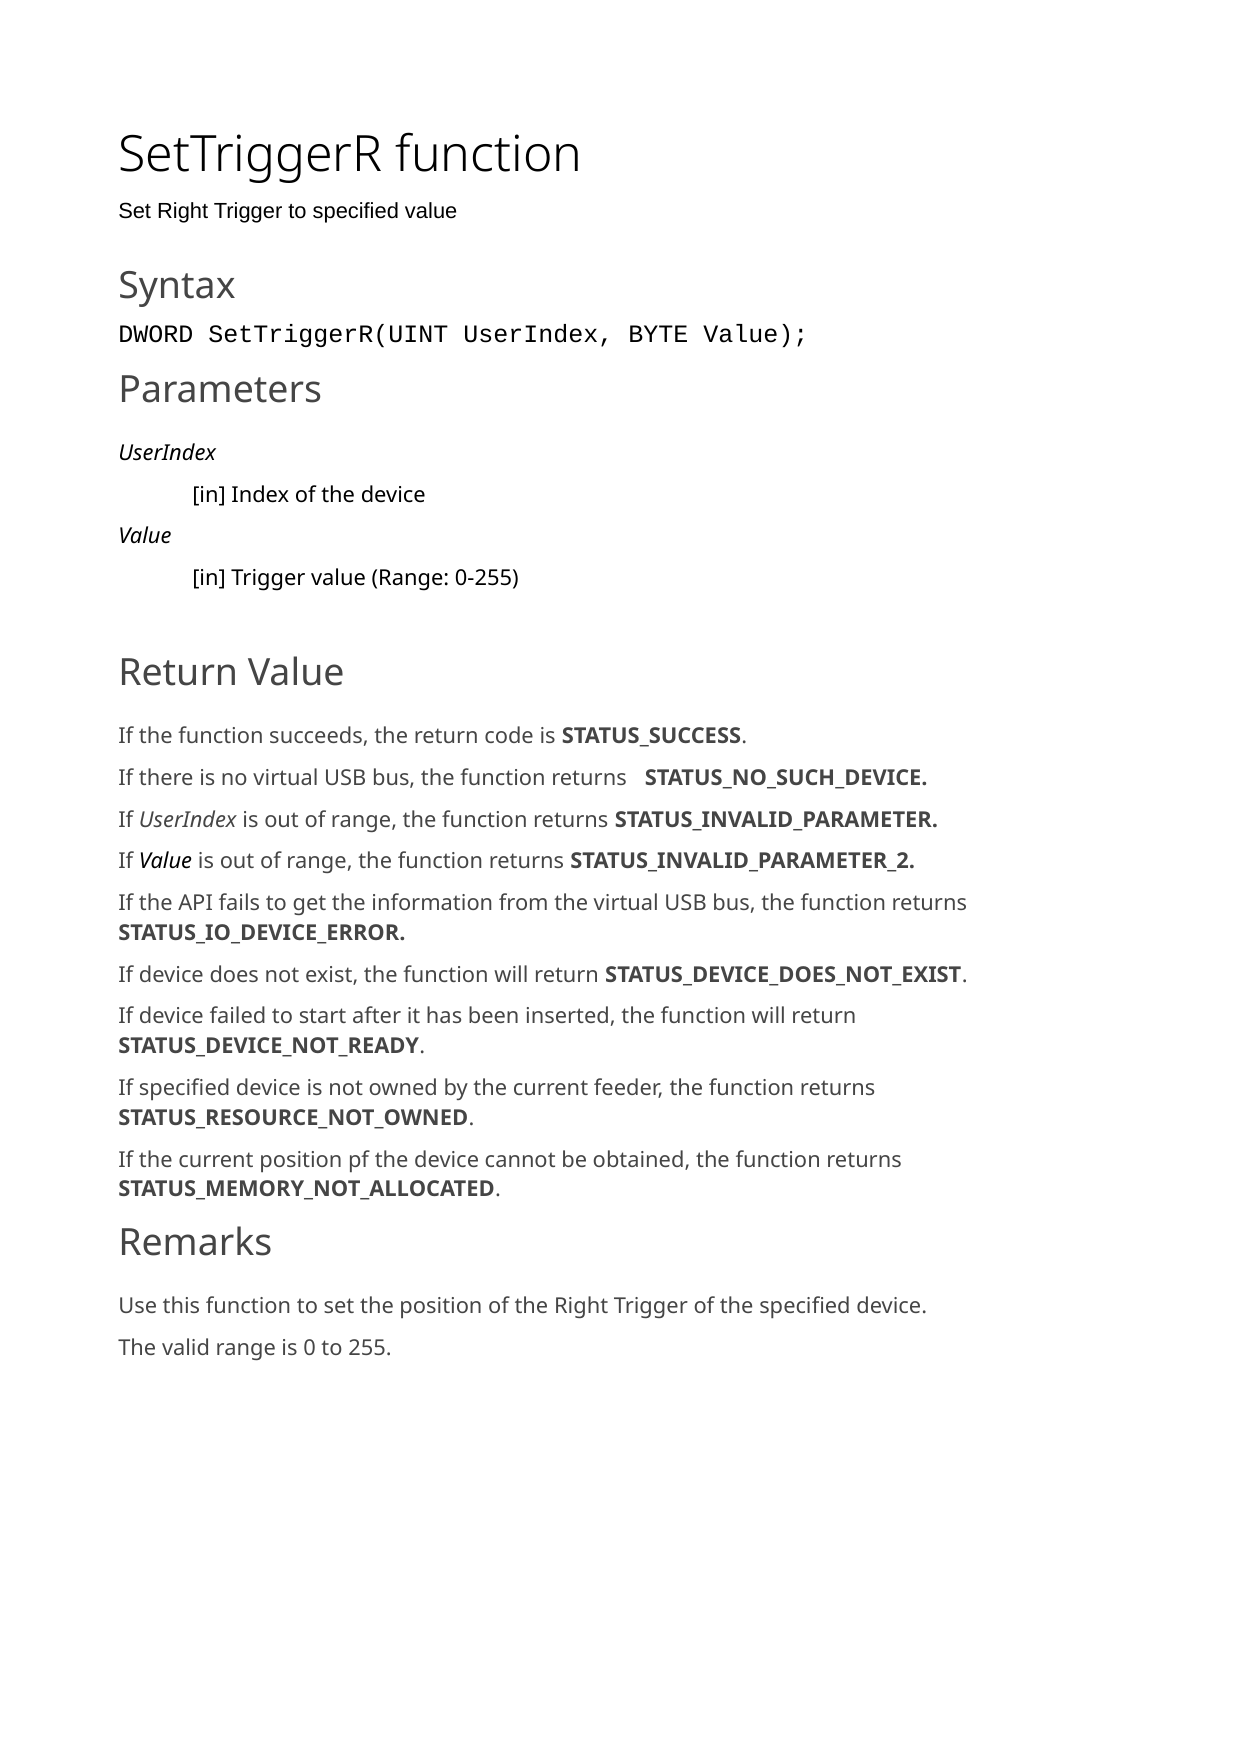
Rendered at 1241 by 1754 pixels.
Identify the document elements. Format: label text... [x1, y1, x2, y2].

text Value [118, 520, 1122, 550]
text If the function succeeds, the return code is STATUS_SUCCESS. [118, 720, 1122, 750]
text If Value is out of range, the function returns STATUS_INVALID_PARAMETER_2. [118, 845, 1122, 875]
text If device does not exist, the function will return STATUS_DEVICE_DOES_NOT_EXIST. [118, 959, 1122, 988]
text [in] Index of the device [192, 478, 1122, 508]
subtitle Parameters [118, 362, 1122, 413]
text DWORD SetTriggerR(UINT UserIndex, BYTE Value); [118, 321, 1122, 350]
text [in] Trigger value (Range: 0-255) [192, 562, 1122, 592]
text The valid range is 0 to 255. [118, 1331, 1122, 1361]
text Use this function to set the position of the Right Trigger of the specified device. [118, 1290, 1122, 1319]
subtitle Return Value [118, 646, 1122, 697]
text If the current position pf the device cannot be obtained, the function returns STATUS_MEMORY_NOT_ALLOCATED. [118, 1144, 1122, 1203]
text UserIndex [118, 437, 1122, 467]
text If specified device is not owned by the current feeder, the function returns STATUS_RESOURCE_NOT_OWNED. [118, 1072, 1122, 1132]
text If the API fails to get the information from the virtual USB bus, the function returns STATUS_IO_DEVICE_ERROR. [118, 887, 1122, 947]
text If UserIndex is out of range, the function returns STATUS_INVALID_PARAMETER. [118, 804, 1122, 833]
subtitle SetTriggerR function [118, 118, 1122, 186]
text If device failed to start after it has been inserted, the function will return STATUS_DEVICE_NOT_READY. [118, 1001, 1122, 1060]
subtitle Remarks [118, 1215, 1122, 1266]
text If there is no virtual USB bus, the function returns STATUS_NO_SUCH_DEVICE. [118, 762, 1122, 792]
subtitle Syntax [118, 258, 1122, 309]
text Set Right Trigger to specified value [118, 198, 1122, 223]
